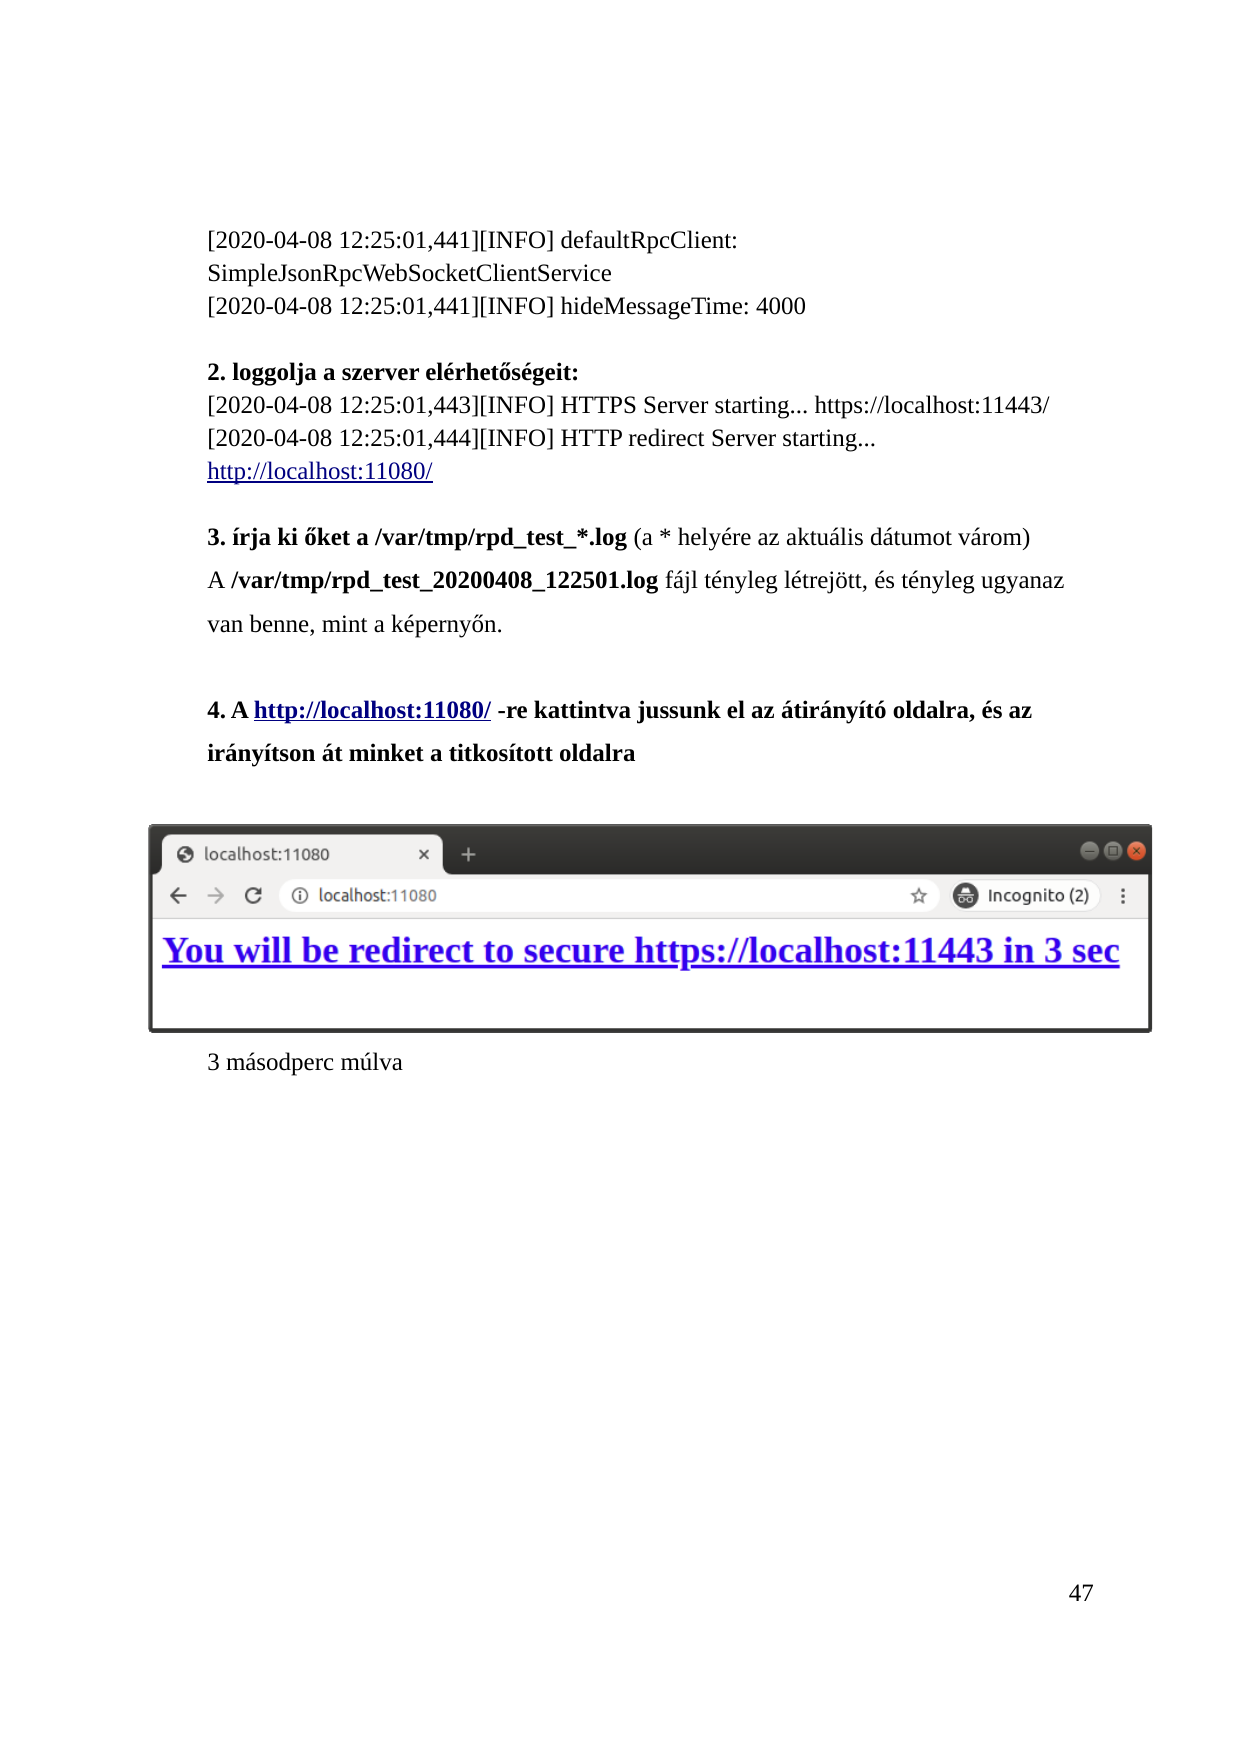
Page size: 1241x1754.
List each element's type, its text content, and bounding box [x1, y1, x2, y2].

text 3 másodperc múlva [207, 1033, 1093, 1076]
text A /var/tmp/rpd_test_20200408_122501.log fájl tényleg létrejött, és tényleg ugyanaz van benne, mint a képernyőn. [207, 566, 1093, 637]
text 2. loggolja a szerver elérhetőségeit: [207, 357, 1093, 386]
text 3. írja ki őket a /var/tmp/rpd_test_*.log (a * helyére az aktuális dátumot várom) [207, 522, 1093, 551]
text [2020-04-08 12:25:01,443][INFO] HTTPS Server starting... https://localhost:11443/ [207, 390, 1093, 419]
text [2020-04-08 12:25:01,441][INFO] hideMessageTime: 4000 [207, 291, 1093, 320]
picture [148, 824, 1153, 1033]
text 4. A http://localhost:11080/ -re kattintva jussunk el az átirányító oldalra, és az irányítson át minket a titkosított oldalra [207, 695, 1093, 767]
text [2020-04-08 12:25:01,444][INFO] HTTP redirect Server starting... http://localhost:11080/ [207, 423, 1093, 485]
text [2020-04-08 12:25:01,441][INFO] defaultRpcClient: SimpleJsonRpcWebSocketClientService [207, 225, 1093, 287]
